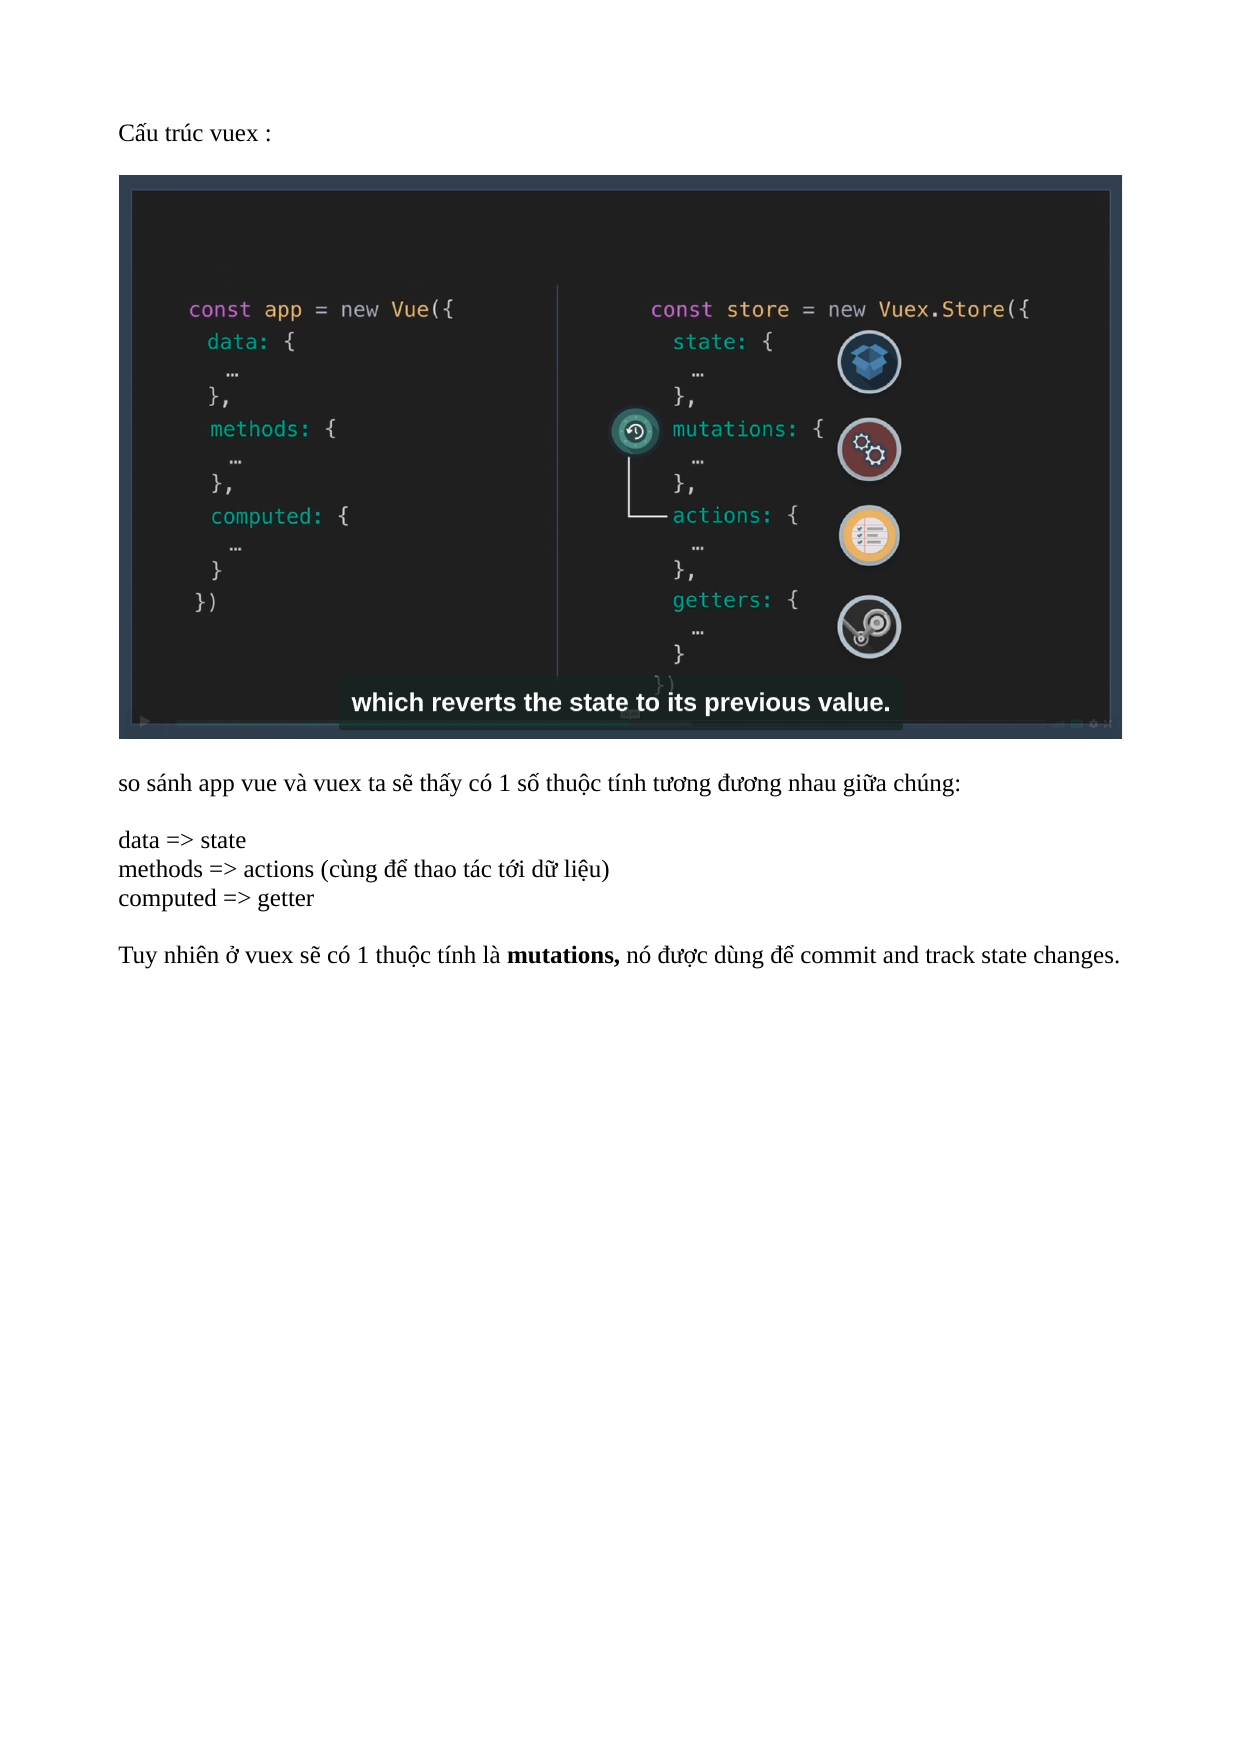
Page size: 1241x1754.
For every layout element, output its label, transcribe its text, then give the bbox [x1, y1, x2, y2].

text so sánh app vue và vuex ta sẽ thấy có 1 số thuộc tính tương đương nhau giữa chúng: [118, 739, 1122, 797]
picture [118, 175, 1123, 739]
text Tuy nhiên ở vuex sẽ có 1 thuộc tính là mutations, nó được dùng để commit and track state changes. [118, 940, 1122, 969]
text computed => getter [118, 883, 1122, 912]
text methods => actions (cùng để thao tác tới dữ liệu) [118, 854, 1122, 883]
text data => state [118, 825, 1122, 854]
text Cấu trúc vuex : [118, 118, 1122, 147]
